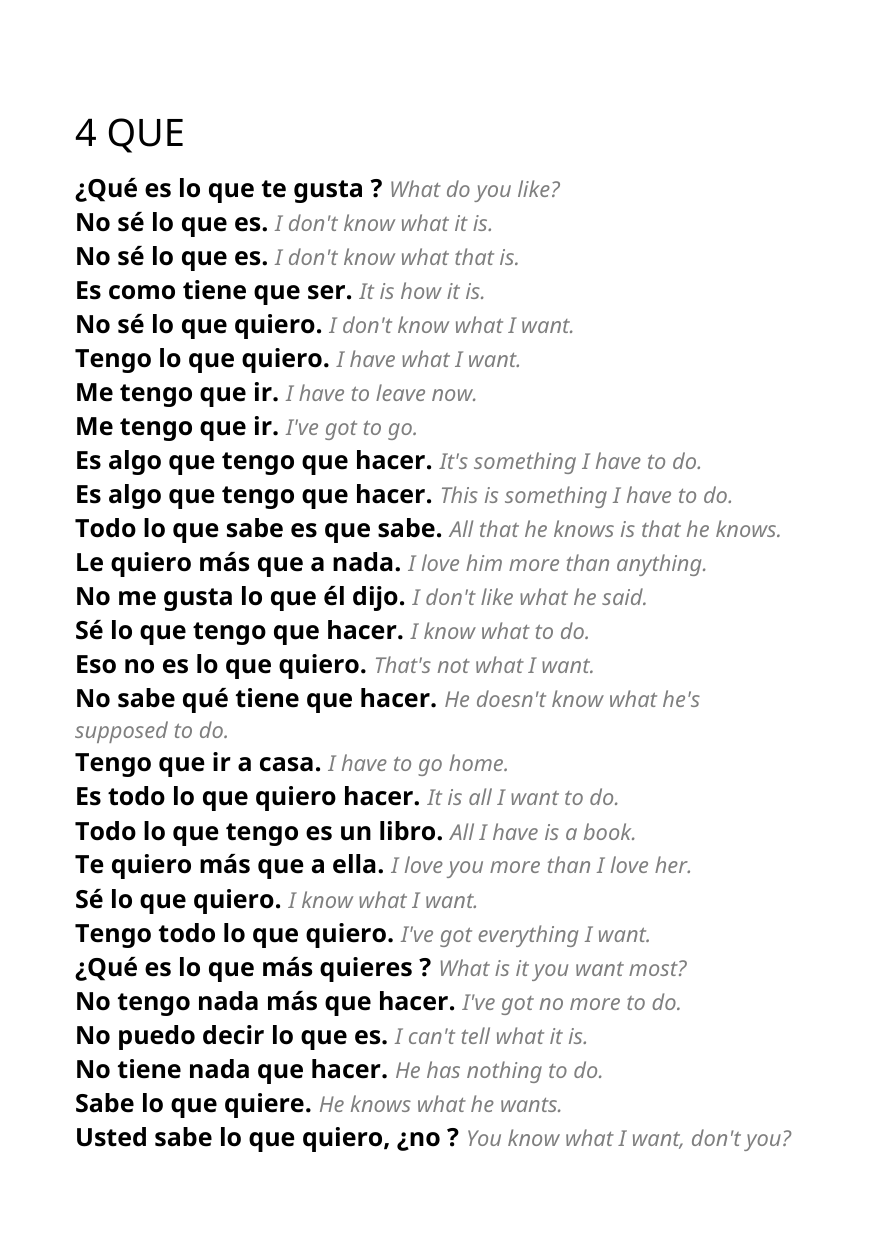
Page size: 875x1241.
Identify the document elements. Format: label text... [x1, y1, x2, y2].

text Todo lo que sabe es que sabe. All that he knows is that he knows. [75, 511, 799, 545]
text Tengo todo lo que quiero. I've got everything I want. [75, 915, 799, 949]
text Le quiero más que a nada. I love him more than anything. [75, 545, 799, 579]
text Todo lo que tengo es un libro. All I have is a book. [75, 813, 799, 847]
text No tiene nada que hacer. He has nothing to do. [75, 1052, 799, 1086]
text Te quiero más que a ella. I love you more than I love her. [75, 847, 799, 881]
text ¿Qué es lo que más quieres ? What is it you want most? [75, 949, 799, 983]
text Es algo que tengo que hacer. This is something I have to do. [75, 477, 799, 511]
text No sé lo que quiero. I don't know what I want. [75, 306, 799, 341]
text Es todo lo que quiero hacer. It is all I want to do. [75, 779, 799, 813]
text No me gusta lo que él dijo. I don't like what he said. [75, 579, 799, 613]
text Sé lo que quiero. I know what I want. [75, 881, 799, 915]
text ¿Qué es lo que te gusta ? What do you like? [75, 170, 799, 204]
text Es como tiene que ser. It is how it is. [75, 272, 799, 306]
text Eso no es lo que quiero. That's not what I want. [75, 647, 799, 681]
text No puedo decir lo que es. I can't tell what it is. [75, 1017, 799, 1052]
text Usted sabe lo que quiero, ¿no ? You know what I want, don't you? [75, 1120, 799, 1154]
text Sé lo que tengo que hacer. I know what to do. [75, 613, 799, 647]
text Tengo que ir a casa. I have to go home. [75, 745, 799, 779]
subtitle 4 QUE [75, 106, 799, 158]
text No sé lo que es. I don't know what it is. [75, 204, 799, 238]
text Tengo lo que quiero. I have what I want. [75, 341, 799, 374]
text No sabe qué tiene que hacer. He doesn't know what he's supposed to do. [75, 681, 799, 745]
text Es algo que tengo que hacer. It's something I have to do. [75, 443, 799, 477]
text Me tengo que ir. I have to leave now. [75, 374, 799, 409]
text Sabe lo que quiere. He knows what he wants. [75, 1086, 799, 1120]
text Me tengo que ir. I've got to go. [75, 409, 799, 443]
text No sé lo que es. I don't know what that is. [75, 238, 799, 272]
text No tengo nada más que hacer. I've got no more to do. [75, 983, 799, 1017]
